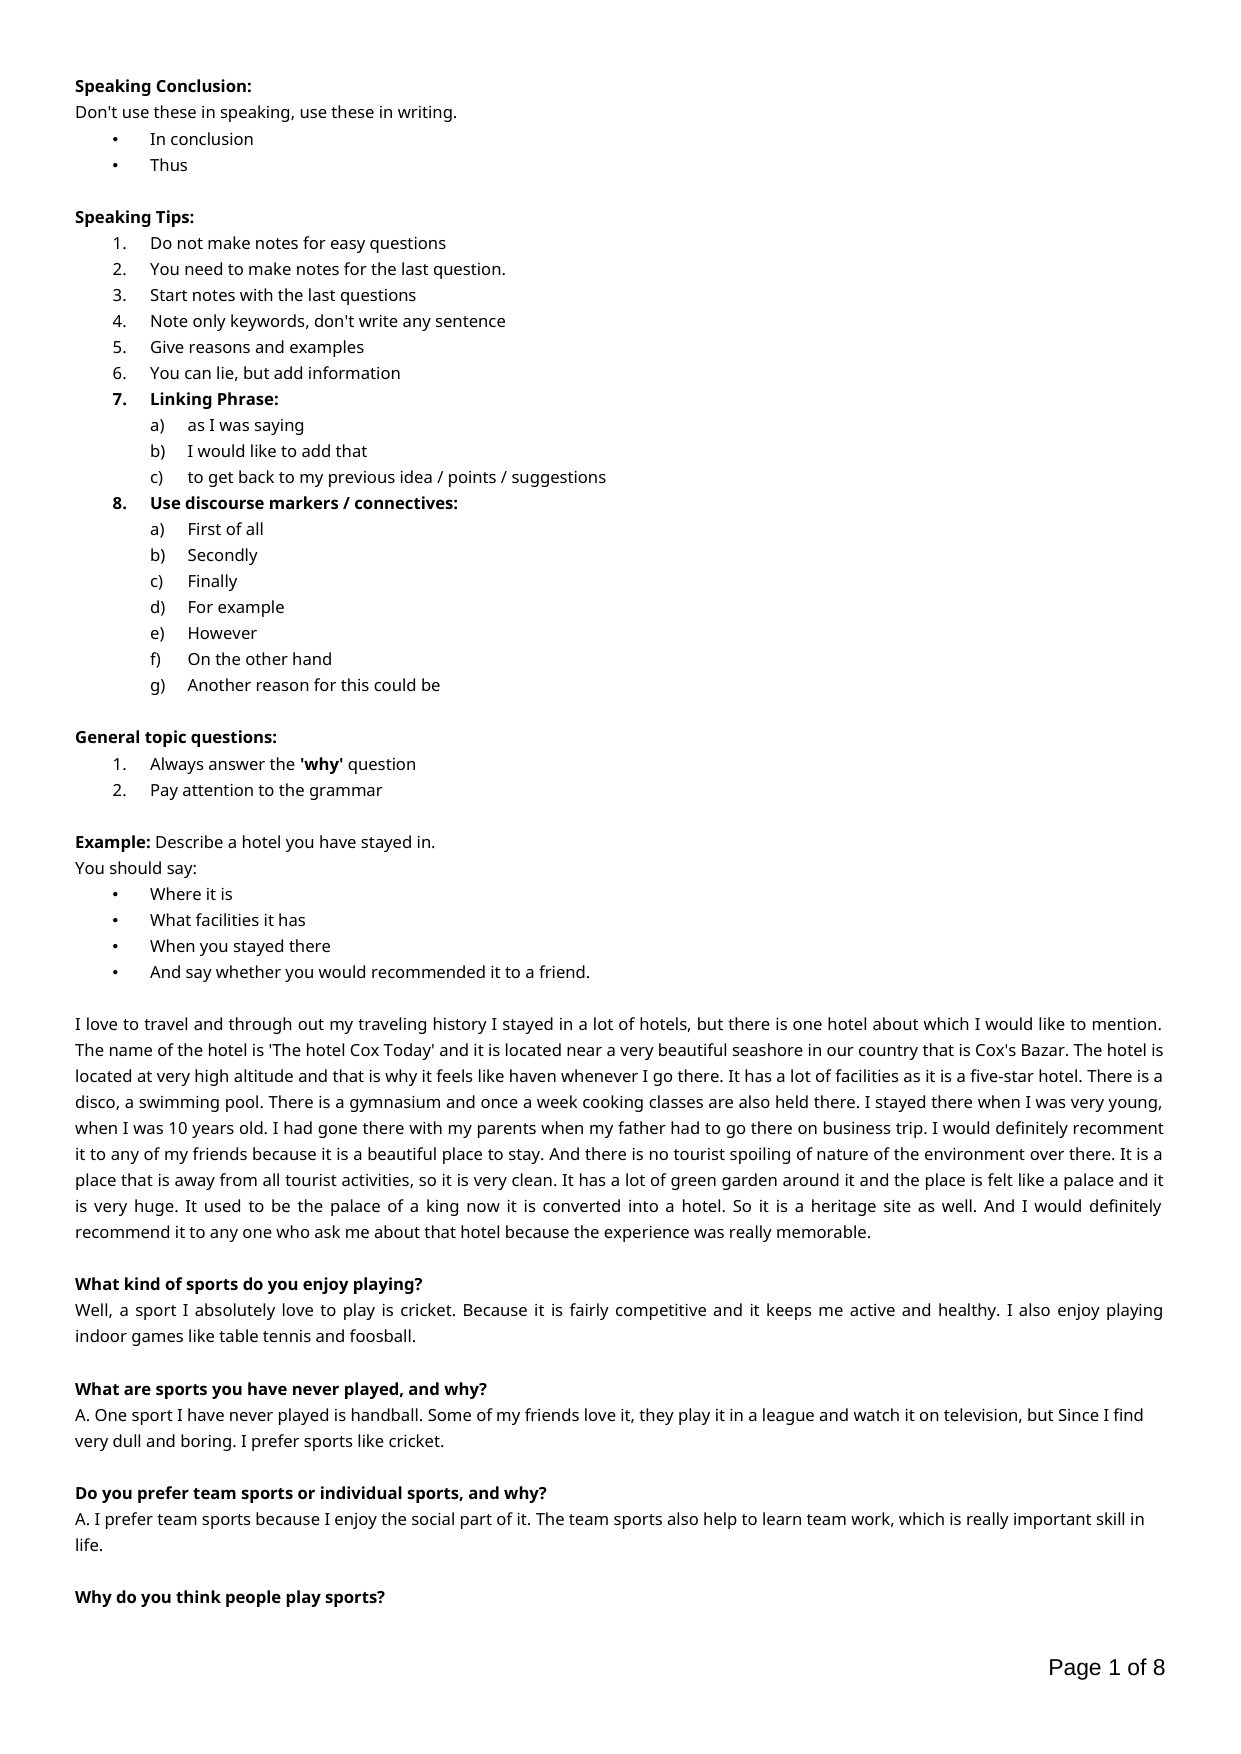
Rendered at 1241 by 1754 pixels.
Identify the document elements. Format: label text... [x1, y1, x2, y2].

list In conclusion [112, 127, 1165, 150]
text You should say: [75, 856, 1165, 879]
list When you stayed there [112, 934, 1165, 957]
list Start notes with the last questions [112, 283, 1165, 306]
list to get back to my previous idea / points / suggestions [150, 466, 1165, 488]
text Speaking Conclusion: [75, 75, 1165, 98]
list as I was saying [150, 413, 1165, 436]
text A. I prefer team sports because I enjoy the social part of it. The team sports also help to learn team work, which is really important skill in life. [75, 1507, 1165, 1556]
text Don't use these in speaking, use these in writing. [75, 101, 1165, 124]
text What are sports you have never played, and why? [75, 1377, 1165, 1400]
list You need to make notes for the last question. [112, 257, 1165, 280]
text Do you prefer team sports or individual sports, and why? [75, 1481, 1165, 1504]
list Secondly [150, 544, 1165, 566]
list Give reasons and examples [112, 335, 1165, 358]
list Note only keywords, don't write any sentence [112, 309, 1165, 332]
list Do not make notes for easy questions [112, 231, 1165, 254]
list For example [150, 596, 1165, 618]
list And say whether you would recommended it to a friend. [112, 960, 1165, 983]
list On the other hand [150, 648, 1165, 671]
list Use discourse markers / connectives: [112, 492, 1165, 514]
text Why do you think people play sports? [75, 1585, 1165, 1608]
list Always answer the 'why' question [112, 752, 1165, 775]
list You can lie, but add information [112, 361, 1165, 384]
list Another reason for this could be [150, 674, 1165, 697]
text Example: Describe a hotel you have stayed in. [75, 830, 1165, 853]
list First of all [150, 518, 1165, 540]
text What kind of sports do you enjoy playing? [75, 1273, 1165, 1296]
list Linking Phrase: [112, 387, 1165, 410]
list However [150, 622, 1165, 644]
text Well, a sport I absolutely love to play is cricket. Because it is fairly competitive and it keeps me active and healthy. I also enjoy playing indoor games like table tennis and foosball. [75, 1299, 1165, 1348]
text I love to travel and through out my traveling history I stayed in a lot of hotels, but there is one hotel about which I would like to mention. The name of the hotel is 'The hotel Cox Today' and it is located near a very beautiful seashore in our country that is Cox's Bazar. The hotel is located at very high altitude and that is why it feels like haven whenever I go there. It has a lot of facilities as it is a five-star hotel. There is a disco, a swimming pool. There is a gymnasium and once a week cooking classes are also held there. I stayed there when I was very young, when I was 10 years old. I had gone there with my parents when my father had to go there on business trip. I would definitely recomment it to any of my friends because it is a beautiful place to stay. And there is no tourist spoiling of nature of the environment over there. It is a place that is away from all tourist activities, so it is very clean. It has a lot of green garden around it and the place is felt like a palace and it is very huge. It used to be the palace of a king now it is converted into a hotel. So it is a heritage site as well. And I would definitely recommend it to any one who ask me about that hotel because the experience was really memorable. [75, 1012, 1165, 1243]
list Where it is [112, 882, 1165, 905]
list Finally [150, 570, 1165, 592]
list I would like to add that [150, 439, 1165, 462]
text Speaking Tips: [75, 205, 1165, 228]
text A. One sport I have never played is handball. Some of my friends love it, they play it in a league and watch it on television, but Since I find very dull and boring. I prefer sports like cricket. [75, 1403, 1165, 1452]
list Thus [112, 153, 1165, 176]
list Pay attention to the grammar [112, 778, 1165, 801]
list What facilities it has [112, 908, 1165, 931]
text General topic questions: [75, 726, 1165, 749]
